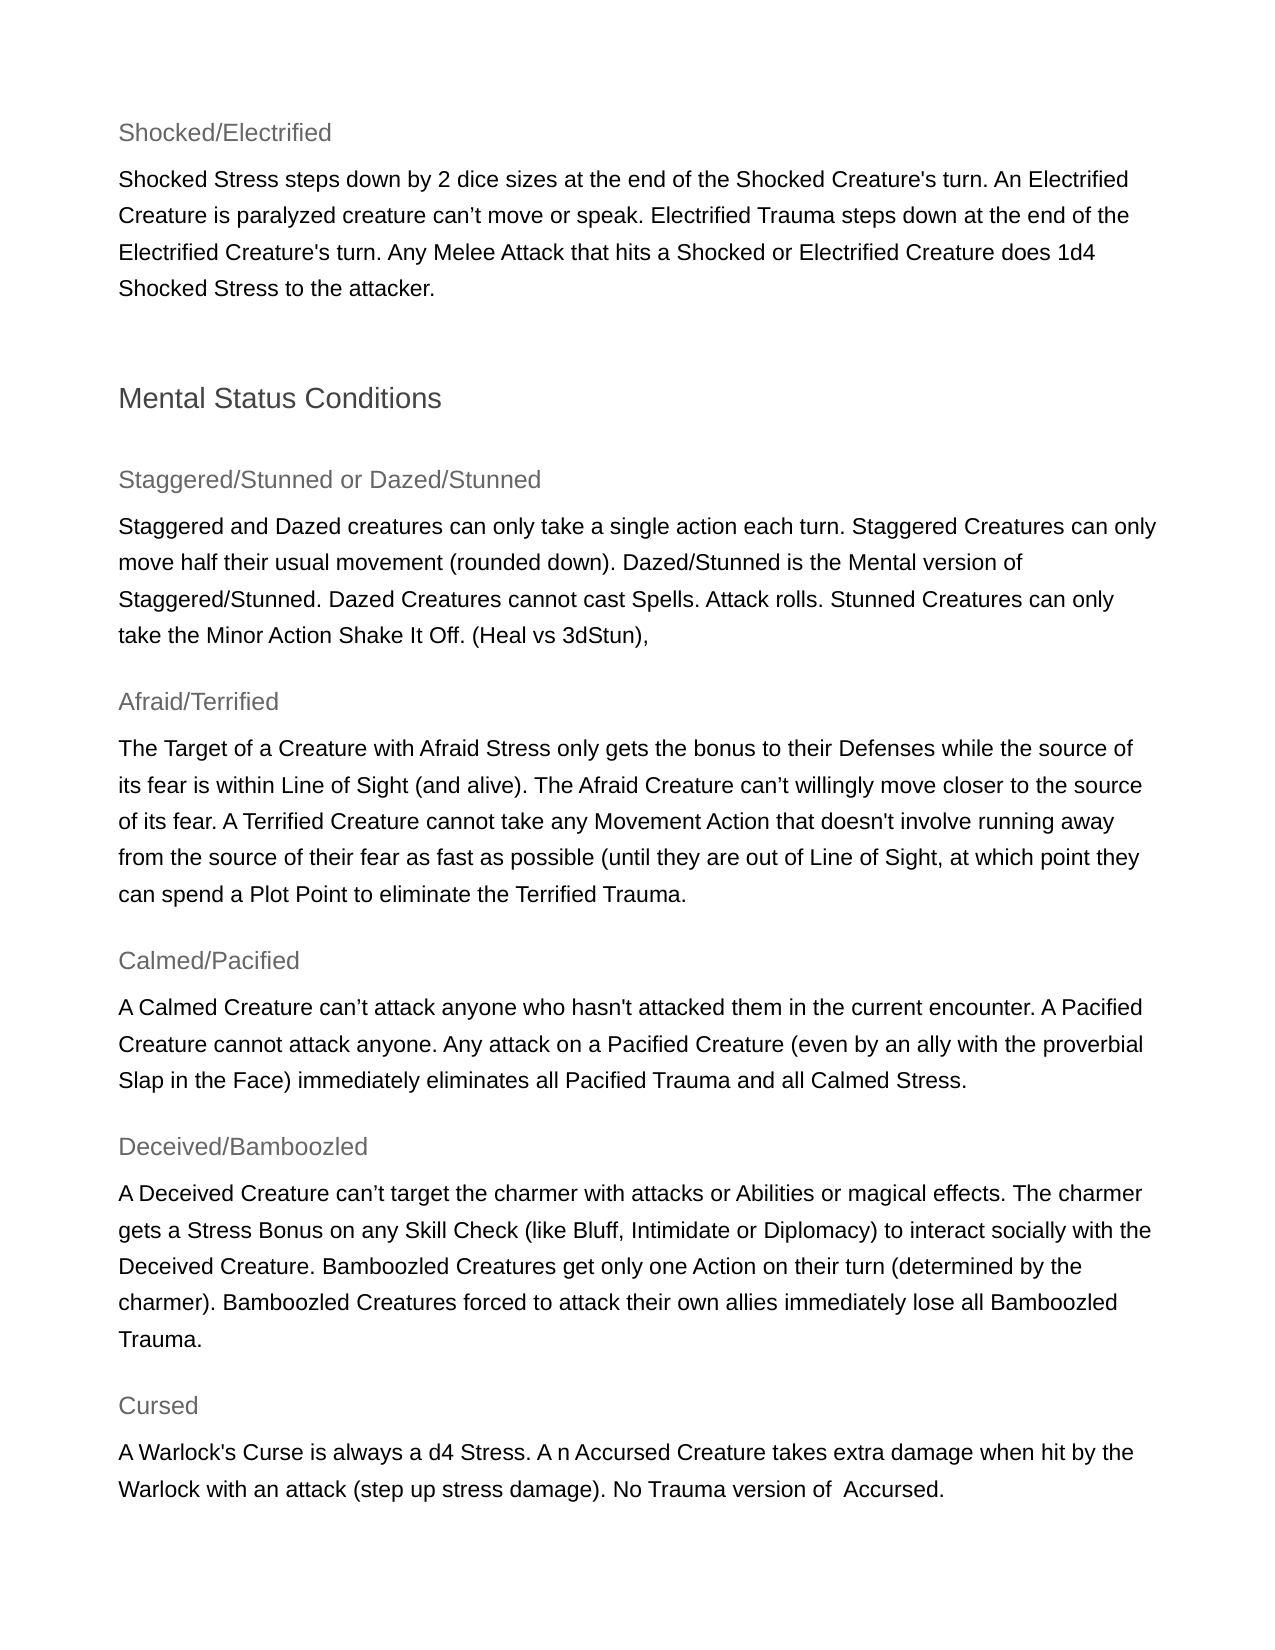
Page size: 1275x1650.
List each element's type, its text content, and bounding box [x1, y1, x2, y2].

subtitle Cursed [118, 1391, 1157, 1420]
subtitle Staggered/Stunned or Dazed/Stunned [118, 465, 1157, 494]
subtitle Afraid/Terrified [118, 687, 1157, 716]
text The Target of a Creature with Afraid Stress only gets the bonus to their Defenses while the source of its fear is within Line of Sight (and alive). The Afraid Creature can’t willingly move closer to the source of its fear. A Terrified Creature cannot take any Movement Action that doesn't involve running away from the source of their fear as fast as possible (until they are out of Line of Sight, at which point they can spend a Plot Point to eliminate the Terrified Trauma. [118, 735, 1157, 907]
subtitle Deceived/Bamboozled [118, 1132, 1157, 1161]
subtitle Shocked/Electrified [118, 118, 1157, 147]
subtitle Calmed/Pacified [118, 946, 1157, 975]
text Shocked Stress steps down by 2 dice sizes at the end of the Shocked Creature's turn. An Electrified Creature is paralyzed creature can’t move or speak. Electrified Trauma steps down at the end of the Electrified Creature's turn. Any Melee Attack that hits a Shocked or Electrified Creature does 1d4 Shocked Stress to the attacker. [118, 166, 1157, 301]
text A Calmed Creature can’t attack anyone who hasn't attacked them in the current encounter. A Pacified Creature cannot attack anyone. Any attack on a Pacified Creature (even by an ally with the proverbial Slap in the Face) immediately eliminates all Pacified Trauma and all Calmed Stress. [118, 994, 1157, 1093]
text A Warlock's Curse is always a d4 Stress. A n Accursed Creature takes extra damage when hit by the Warlock with an attack (step up stress damage). No Trauma version of Accursed. [118, 1439, 1157, 1502]
text Staggered and Dazed creatures can only take a single action each turn. Staggered Creatures can only move half their usual movement (rounded down). Dazed/Stunned is the Mental version of Staggered/Stunned. Dazed Creatures cannot cast Spells. Attack rolls. Stunned Creatures can only take the Minor Action Shake It Off. (Heal vs 3dStun), [118, 513, 1157, 648]
subtitle Mental Status Conditions [118, 381, 1157, 415]
text A Deceived Creature can’t target the charmer with attacks or Abilities or magical effects. The charmer gets a Stress Bonus on any Skill Check (like Bluff, Intimidate or Diplomacy) to interact socially with the Deceived Creature. Bamboozled Creatures get only one Action on their turn (determined by the charmer). Bamboozled Creatures forced to attack their own allies immediately lose all Bamboozled Trauma. [118, 1180, 1157, 1352]
